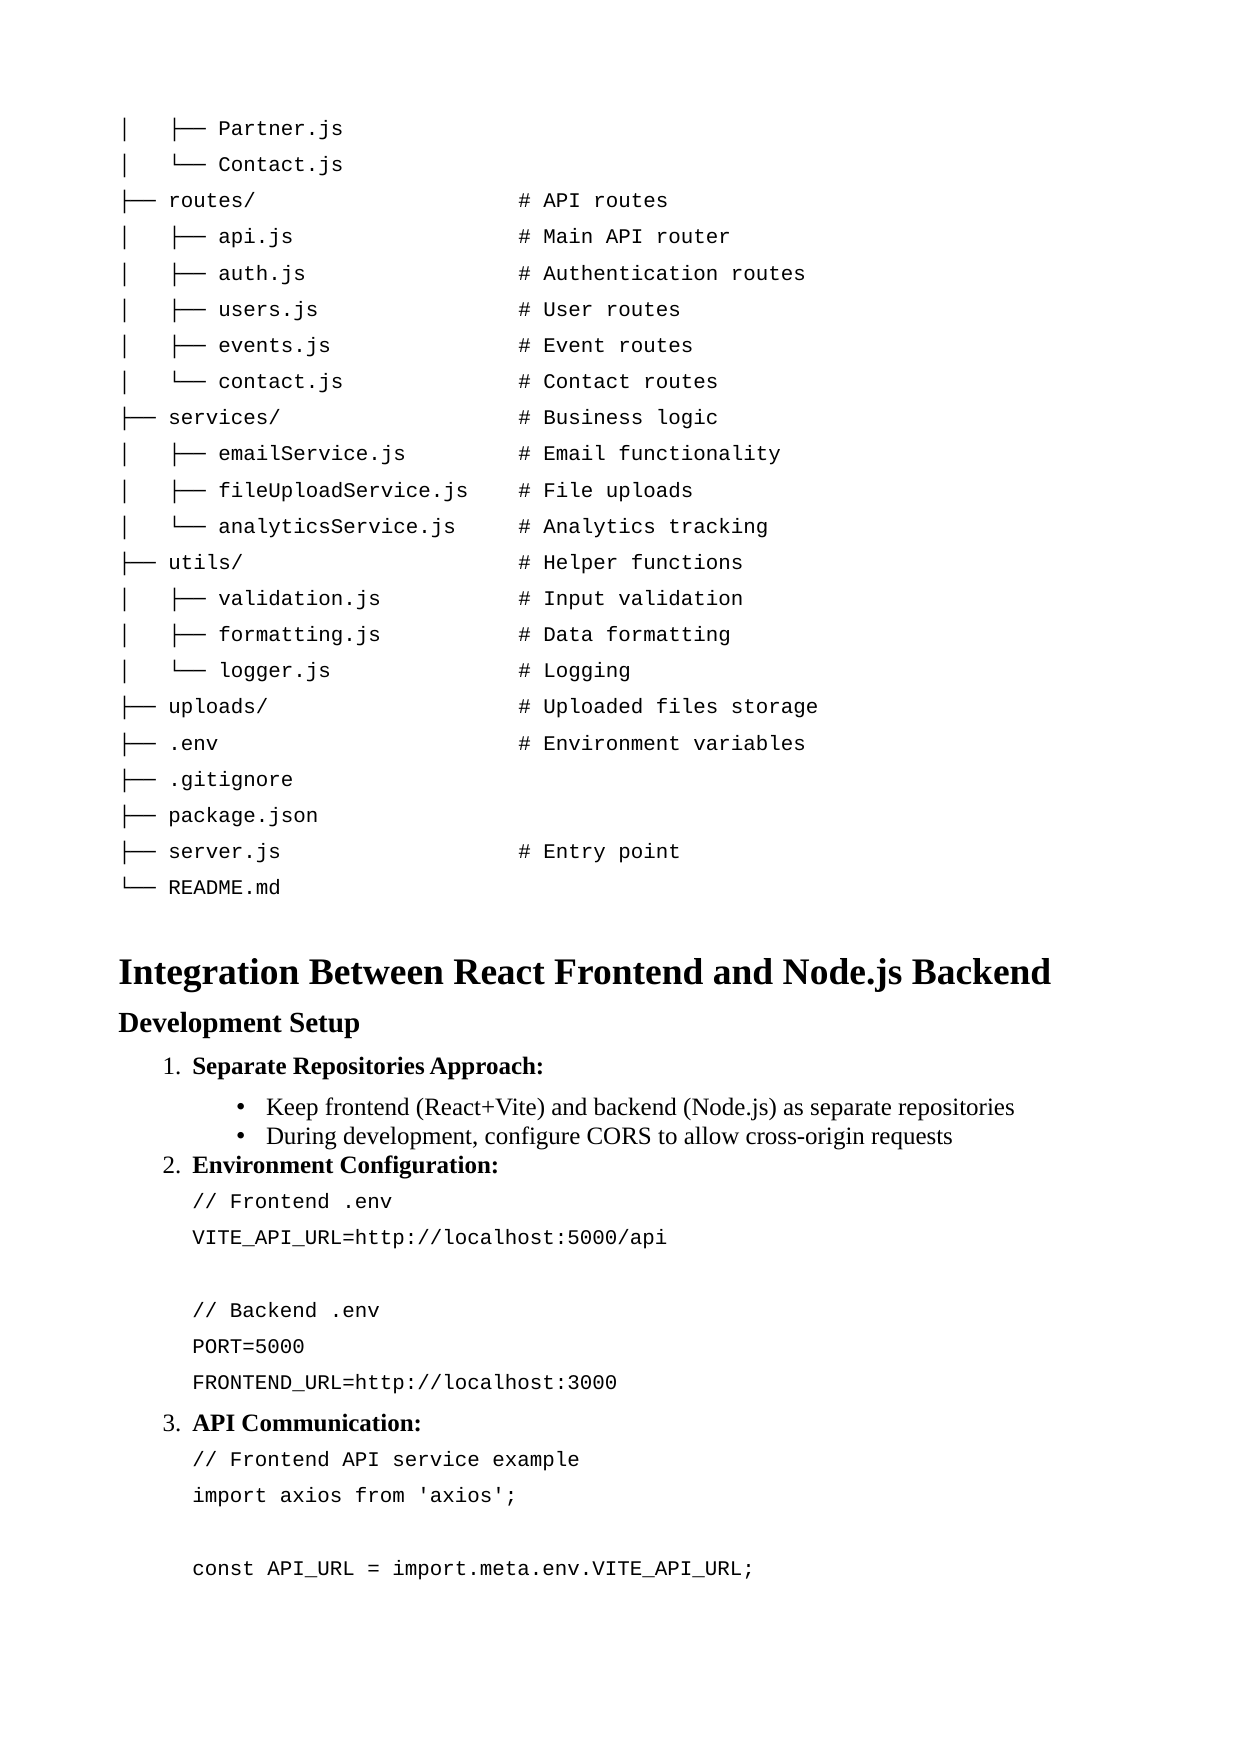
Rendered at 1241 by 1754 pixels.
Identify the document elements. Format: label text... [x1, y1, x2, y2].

text ├── routes/ # API routes [118, 190, 1122, 214]
text │ ├── fileUploadService.js # File uploads [118, 479, 1122, 503]
text │ ├── auth.js # Authentication routes [125, 263, 174, 286]
text ├── server.js # Entry point [118, 841, 1122, 865]
list During development, configure CORS to allow cross-origin requests [236, 1121, 1122, 1150]
list // Frontend .env [162, 1191, 1122, 1215]
text │ ├── users.js # User routes [125, 299, 174, 322]
text ├── .env # Environment variables [125, 733, 1122, 756]
list Separate Repositories Approach: [162, 1051, 1122, 1080]
text │ └── Contact.js [118, 154, 1122, 178]
text │ ├── events.js # Event routes [118, 335, 1122, 359]
text ├── uploads/ # Uploaded files storage [118, 696, 1122, 720]
text │ ├── auth.js # Authentication routes [175, 263, 1122, 286]
text │ ├── formatting.js # Data formatting [118, 624, 1122, 648]
text │ ├── api.js # Main API router [118, 227, 1122, 250]
list API Communication: [162, 1408, 1122, 1437]
text ├── services/ # Business logic [118, 407, 1122, 431]
list VITE_API_URL=http://localhost:5000/api [162, 1227, 1122, 1251]
text │ ├── emailService.js # Email functionality [118, 443, 1122, 467]
list Keep frontend (React+Vite) and backend (Node.js) as separate repositories [236, 1092, 1122, 1121]
text ├── utils/ # Helper functions [118, 552, 1122, 576]
text │ ├── validation.js # Input validation [118, 588, 1122, 612]
list Environment Configuration: [162, 1150, 1122, 1179]
subtitle Integration Between React Frontend and Node.js Backend [118, 949, 1122, 993]
text ├── .gitignore [125, 769, 1122, 792]
text │ ├── users.js # User routes [175, 299, 1122, 322]
text │ └── logger.js # Logging [118, 660, 1122, 684]
subtitle Development Setup [118, 1005, 1122, 1039]
list // Frontend API service example [162, 1449, 1122, 1473]
text ├── package.json [125, 805, 1122, 828]
text │ └── contact.js # Contact routes [118, 371, 1122, 395]
text └── README.md [118, 877, 1122, 901]
list PORT=5000 [162, 1336, 1122, 1359]
text │ ├── Partner.js [118, 118, 1122, 142]
list FRONTEND_URL=http://localhost:3000 [162, 1372, 1122, 1396]
text │ └── analyticsService.js # Analytics tracking [125, 516, 1122, 539]
list // Backend .env [162, 1299, 1122, 1323]
list import axios from 'axios'; [162, 1485, 1122, 1509]
list const API_URL = import.meta.env.VITE_API_URL; [162, 1558, 1122, 1581]
